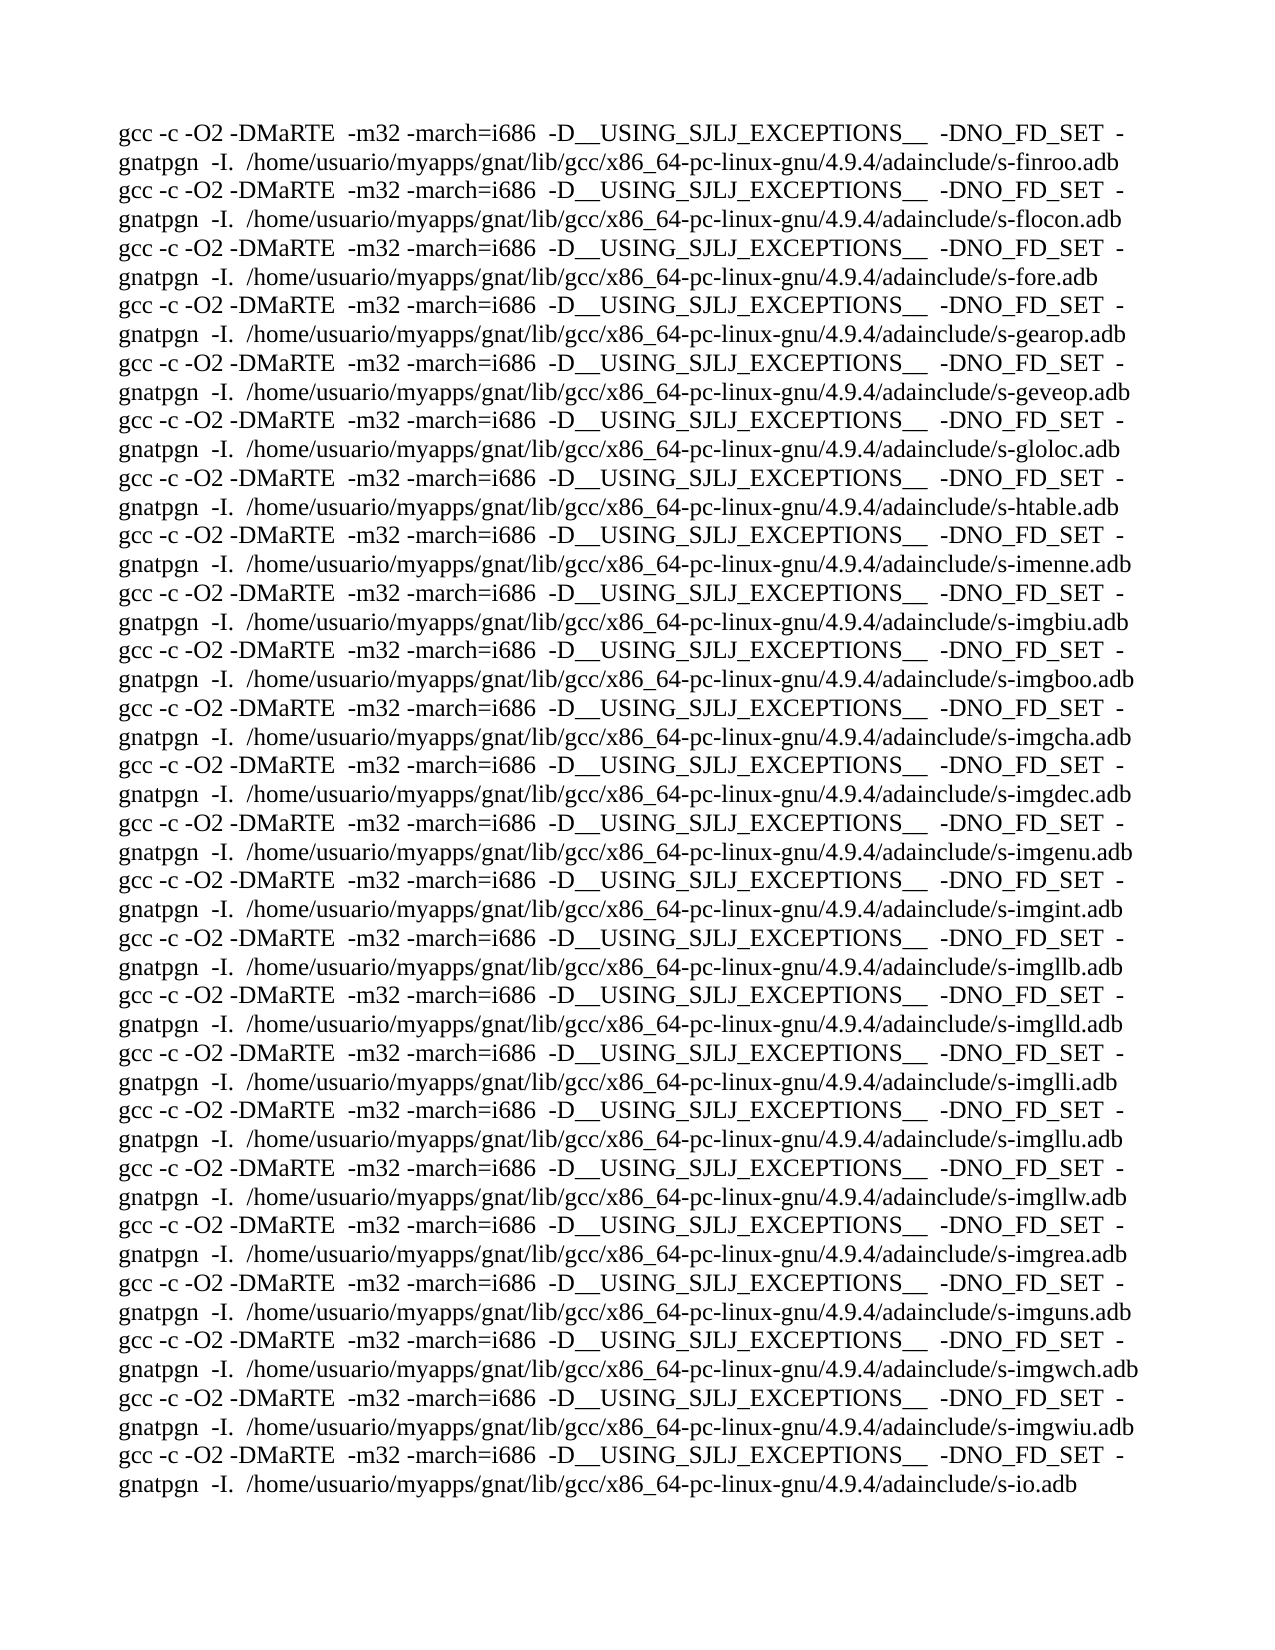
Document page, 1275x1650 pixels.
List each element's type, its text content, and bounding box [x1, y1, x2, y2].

text gcc -c -O2 -DMaRTE -m32 -march=i686 -D__USING_SJLJ_EXCEPTIONS__ -DNO_FD_SET -gnatpgn -I. /home/usuario/myapps/gnat/lib/gcc/x86_64-pc-linux-gnu/4.9.4/adainclude/s-imgllu.adb [118, 1096, 1157, 1153]
text gcc -c -O2 -DMaRTE -m32 -march=i686 -D__USING_SJLJ_EXCEPTIONS__ -DNO_FD_SET -gnatpgn -I. /home/usuario/myapps/gnat/lib/gcc/x86_64-pc-linux-gnu/4.9.4/adainclude/s-imgboo.adb [118, 636, 1157, 693]
text gcc -c -O2 -DMaRTE -m32 -march=i686 -D__USING_SJLJ_EXCEPTIONS__ -DNO_FD_SET -gnatpgn -I. /home/usuario/myapps/gnat/lib/gcc/x86_64-pc-linux-gnu/4.9.4/adainclude/s-imguns.adb [118, 1268, 1157, 1326]
text gcc -c -O2 -DMaRTE -m32 -march=i686 -D__USING_SJLJ_EXCEPTIONS__ -DNO_FD_SET -gnatpgn -I. /home/usuario/myapps/gnat/lib/gcc/x86_64-pc-linux-gnu/4.9.4/adainclude/s-imgrea.adb [118, 1211, 1157, 1268]
text gcc -c -O2 -DMaRTE -m32 -march=i686 -D__USING_SJLJ_EXCEPTIONS__ -DNO_FD_SET -gnatpgn -I. /home/usuario/myapps/gnat/lib/gcc/x86_64-pc-linux-gnu/4.9.4/adainclude/s-finroo.adb [118, 118, 1157, 176]
text gcc -c -O2 -DMaRTE -m32 -march=i686 -D__USING_SJLJ_EXCEPTIONS__ -DNO_FD_SET -gnatpgn -I. /home/usuario/myapps/gnat/lib/gcc/x86_64-pc-linux-gnu/4.9.4/adainclude/s-imenne.adb [118, 521, 1157, 578]
text gcc -c -O2 -DMaRTE -m32 -march=i686 -D__USING_SJLJ_EXCEPTIONS__ -DNO_FD_SET -gnatpgn -I. /home/usuario/myapps/gnat/lib/gcc/x86_64-pc-linux-gnu/4.9.4/adainclude/s-htable.adb [118, 463, 1157, 521]
text gcc -c -O2 -DMaRTE -m32 -march=i686 -D__USING_SJLJ_EXCEPTIONS__ -DNO_FD_SET -gnatpgn -I. /home/usuario/myapps/gnat/lib/gcc/x86_64-pc-linux-gnu/4.9.4/adainclude/s-imgint.adb [118, 866, 1157, 923]
text gcc -c -O2 -DMaRTE -m32 -march=i686 -D__USING_SJLJ_EXCEPTIONS__ -DNO_FD_SET -gnatpgn -I. /home/usuario/myapps/gnat/lib/gcc/x86_64-pc-linux-gnu/4.9.4/adainclude/s-geveop.adb [118, 348, 1157, 406]
text gcc -c -O2 -DMaRTE -m32 -march=i686 -D__USING_SJLJ_EXCEPTIONS__ -DNO_FD_SET -gnatpgn -I. /home/usuario/myapps/gnat/lib/gcc/x86_64-pc-linux-gnu/4.9.4/adainclude/s-imgllb.adb [118, 923, 1157, 981]
text gcc -c -O2 -DMaRTE -m32 -march=i686 -D__USING_SJLJ_EXCEPTIONS__ -DNO_FD_SET -gnatpgn -I. /home/usuario/myapps/gnat/lib/gcc/x86_64-pc-linux-gnu/4.9.4/adainclude/s-gearop.adb [118, 291, 1157, 348]
text gcc -c -O2 -DMaRTE -m32 -march=i686 -D__USING_SJLJ_EXCEPTIONS__ -DNO_FD_SET -gnatpgn -I. /home/usuario/myapps/gnat/lib/gcc/x86_64-pc-linux-gnu/4.9.4/adainclude/s-imgwiu.adb [118, 1383, 1157, 1441]
text gcc -c -O2 -DMaRTE -m32 -march=i686 -D__USING_SJLJ_EXCEPTIONS__ -DNO_FD_SET -gnatpgn -I. /home/usuario/myapps/gnat/lib/gcc/x86_64-pc-linux-gnu/4.9.4/adainclude/s-imglli.adb [118, 1038, 1157, 1096]
text gcc -c -O2 -DMaRTE -m32 -march=i686 -D__USING_SJLJ_EXCEPTIONS__ -DNO_FD_SET -gnatpgn -I. /home/usuario/myapps/gnat/lib/gcc/x86_64-pc-linux-gnu/4.9.4/adainclude/s-imgbiu.adb [118, 578, 1157, 636]
text gcc -c -O2 -DMaRTE -m32 -march=i686 -D__USING_SJLJ_EXCEPTIONS__ -DNO_FD_SET -gnatpgn -I. /home/usuario/myapps/gnat/lib/gcc/x86_64-pc-linux-gnu/4.9.4/adainclude/s-fore.adb [118, 233, 1157, 291]
text gcc -c -O2 -DMaRTE -m32 -march=i686 -D__USING_SJLJ_EXCEPTIONS__ -DNO_FD_SET -gnatpgn -I. /home/usuario/myapps/gnat/lib/gcc/x86_64-pc-linux-gnu/4.9.4/adainclude/s-flocon.adb [118, 176, 1157, 233]
text gcc -c -O2 -DMaRTE -m32 -march=i686 -D__USING_SJLJ_EXCEPTIONS__ -DNO_FD_SET -gnatpgn -I. /home/usuario/myapps/gnat/lib/gcc/x86_64-pc-linux-gnu/4.9.4/adainclude/s-imgllw.adb [118, 1153, 1157, 1211]
text gcc -c -O2 -DMaRTE -m32 -march=i686 -D__USING_SJLJ_EXCEPTIONS__ -DNO_FD_SET -gnatpgn -I. /home/usuario/myapps/gnat/lib/gcc/x86_64-pc-linux-gnu/4.9.4/adainclude/s-imgdec.adb [118, 751, 1157, 808]
text gcc -c -O2 -DMaRTE -m32 -march=i686 -D__USING_SJLJ_EXCEPTIONS__ -DNO_FD_SET -gnatpgn -I. /home/usuario/myapps/gnat/lib/gcc/x86_64-pc-linux-gnu/4.9.4/adainclude/s-imgcha.adb [118, 693, 1157, 751]
text gcc -c -O2 -DMaRTE -m32 -march=i686 -D__USING_SJLJ_EXCEPTIONS__ -DNO_FD_SET -gnatpgn -I. /home/usuario/myapps/gnat/lib/gcc/x86_64-pc-linux-gnu/4.9.4/adainclude/s-imgenu.adb [118, 808, 1157, 866]
text gcc -c -O2 -DMaRTE -m32 -march=i686 -D__USING_SJLJ_EXCEPTIONS__ -DNO_FD_SET -gnatpgn -I. /home/usuario/myapps/gnat/lib/gcc/x86_64-pc-linux-gnu/4.9.4/adainclude/s-imglld.adb [118, 981, 1157, 1038]
text gcc -c -O2 -DMaRTE -m32 -march=i686 -D__USING_SJLJ_EXCEPTIONS__ -DNO_FD_SET -gnatpgn -I. /home/usuario/myapps/gnat/lib/gcc/x86_64-pc-linux-gnu/4.9.4/adainclude/s-gloloc.adb [118, 406, 1157, 463]
text gcc -c -O2 -DMaRTE -m32 -march=i686 -D__USING_SJLJ_EXCEPTIONS__ -DNO_FD_SET -gnatpgn -I. /home/usuario/myapps/gnat/lib/gcc/x86_64-pc-linux-gnu/4.9.4/adainclude/s-io.adb [118, 1441, 1157, 1498]
text gcc -c -O2 -DMaRTE -m32 -march=i686 -D__USING_SJLJ_EXCEPTIONS__ -DNO_FD_SET -gnatpgn -I. /home/usuario/myapps/gnat/lib/gcc/x86_64-pc-linux-gnu/4.9.4/adainclude/s-imgwch.adb [118, 1326, 1157, 1383]
